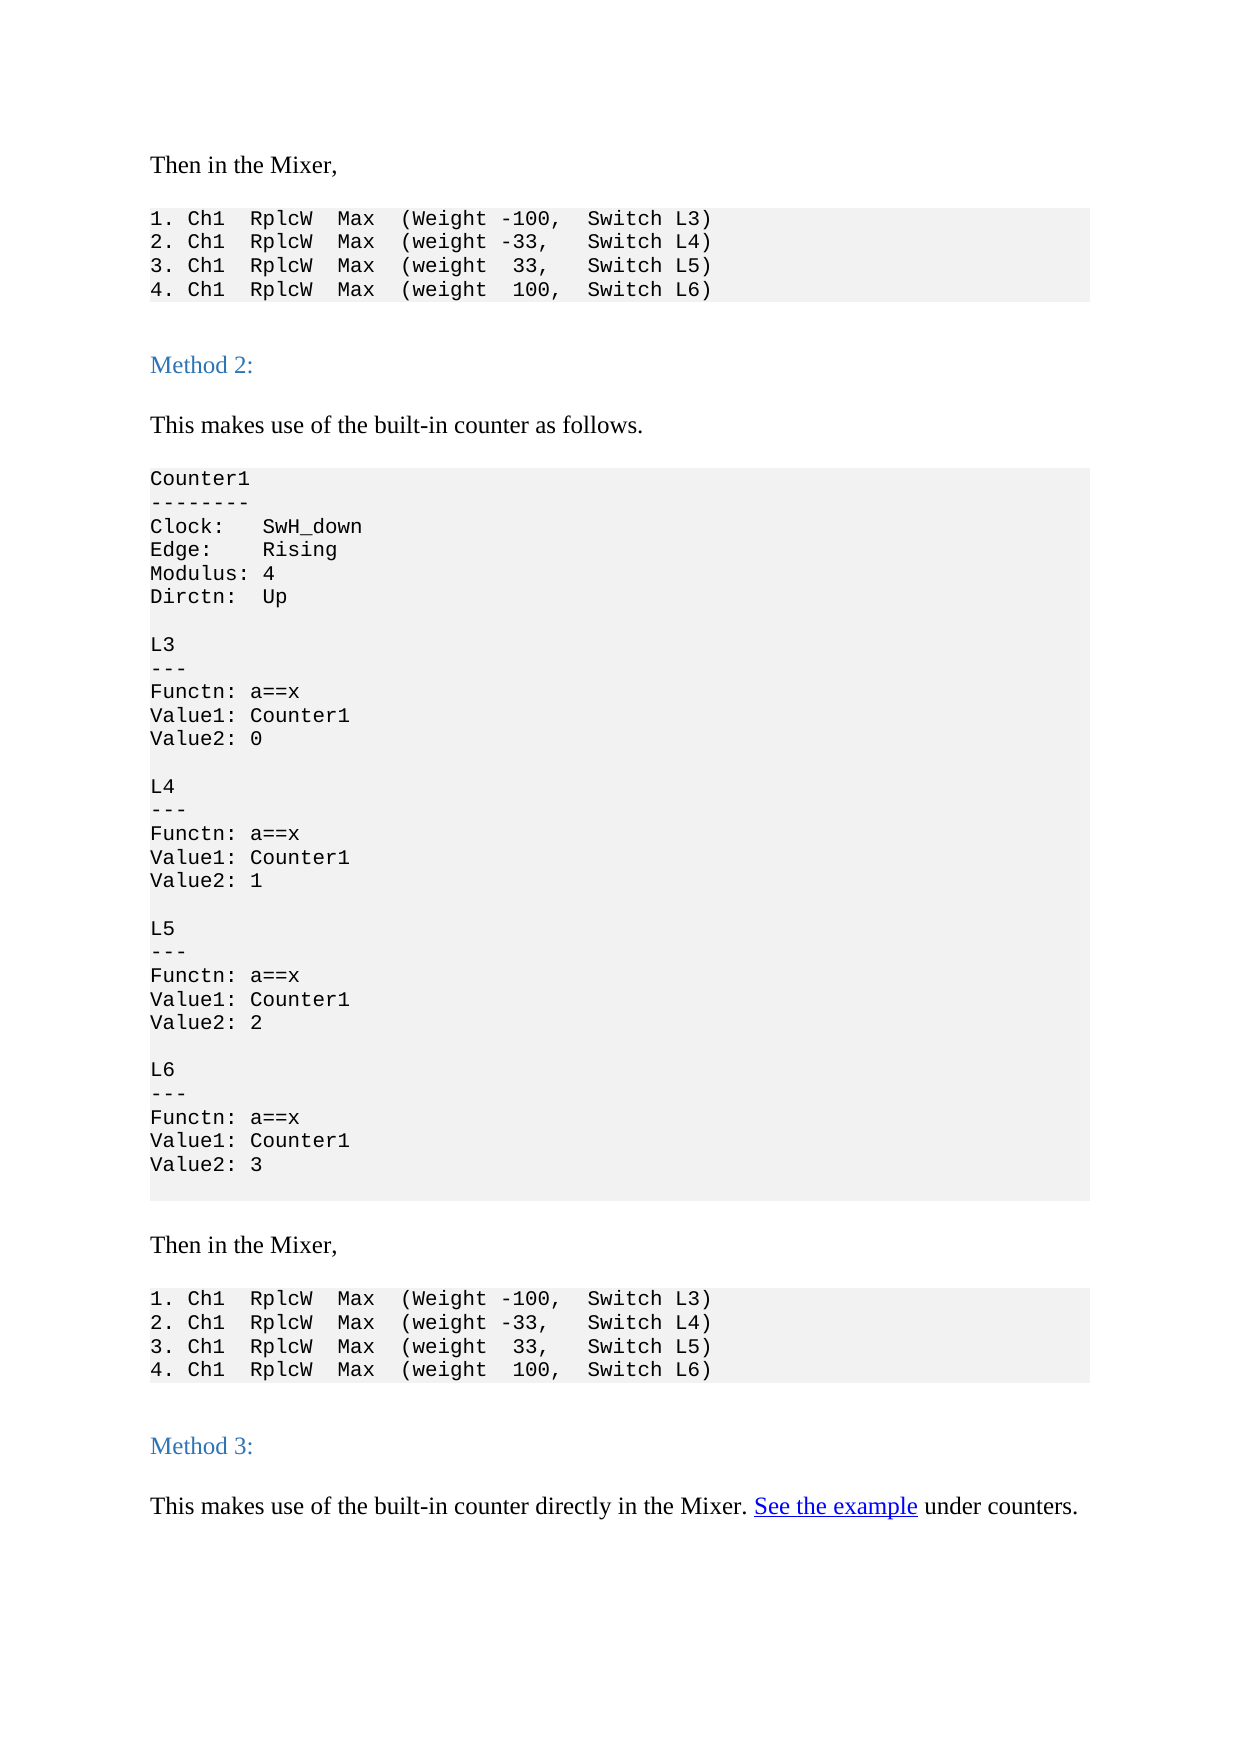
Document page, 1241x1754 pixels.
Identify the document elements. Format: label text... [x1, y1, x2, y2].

text This makes use of the built-in counter as follows. [150, 410, 1090, 439]
text 2. Ch1 RplcW Max (weight -33, Switch L4) [150, 1312, 1090, 1336]
text L4 [150, 776, 1090, 799]
subtitle Method 2: [150, 350, 1090, 379]
text 3. Ch1 RplcW Max (weight 33, Switch L5) [150, 255, 1090, 279]
text Clock: SwH_down [150, 516, 1090, 539]
text -------- [150, 492, 1090, 516]
text 1. Ch1 RplcW Max (Weight -100, Switch L3) [150, 208, 1090, 232]
text Dirctn: Up [150, 587, 1090, 610]
text Functn: a==x [150, 681, 1090, 705]
text --- [150, 799, 1090, 823]
text Functn: a==x [150, 1107, 1090, 1130]
subtitle Method 3: [150, 1431, 1090, 1459]
text 3. Ch1 RplcW Max (weight 33, Switch L5) [150, 1336, 1090, 1359]
text Value1: Counter1 [150, 1130, 1090, 1154]
text --- [150, 1083, 1090, 1107]
text Value1: Counter1 [150, 705, 1090, 728]
text Value1: Counter1 [150, 988, 1090, 1012]
text Functn: a==x [150, 965, 1090, 988]
text Value2: 2 [150, 1012, 1090, 1036]
text L6 [150, 1059, 1090, 1083]
text 1. Ch1 RplcW Max (Weight -100, Switch L3) [150, 1288, 1090, 1312]
text Counter1 [150, 468, 1090, 492]
text Value2: 1 [150, 870, 1090, 894]
text Value2: 3 [150, 1154, 1090, 1178]
text L3 [150, 634, 1090, 657]
text Then in the Mixer, [150, 1231, 1090, 1259]
text Value1: Counter1 [150, 847, 1090, 870]
text 4. Ch1 RplcW Max (weight 100, Switch L6) [150, 1359, 1090, 1383]
text --- [150, 941, 1090, 965]
text Then in the Mixer, [150, 150, 1090, 179]
text 4. Ch1 RplcW Max (weight 100, Switch L6) [150, 279, 1090, 302]
text Edge: Rising [150, 539, 1090, 563]
text Value2: 0 [150, 728, 1090, 752]
text Modulus: 4 [150, 563, 1090, 587]
text L5 [150, 918, 1090, 941]
text This makes use of the built-in counter directly in the Mixer. See the example under counters. [150, 1491, 1090, 1520]
text Functn: a==x [150, 823, 1090, 847]
text 2. Ch1 RplcW Max (weight -33, Switch L4) [150, 232, 1090, 255]
text --- [150, 657, 1090, 681]
